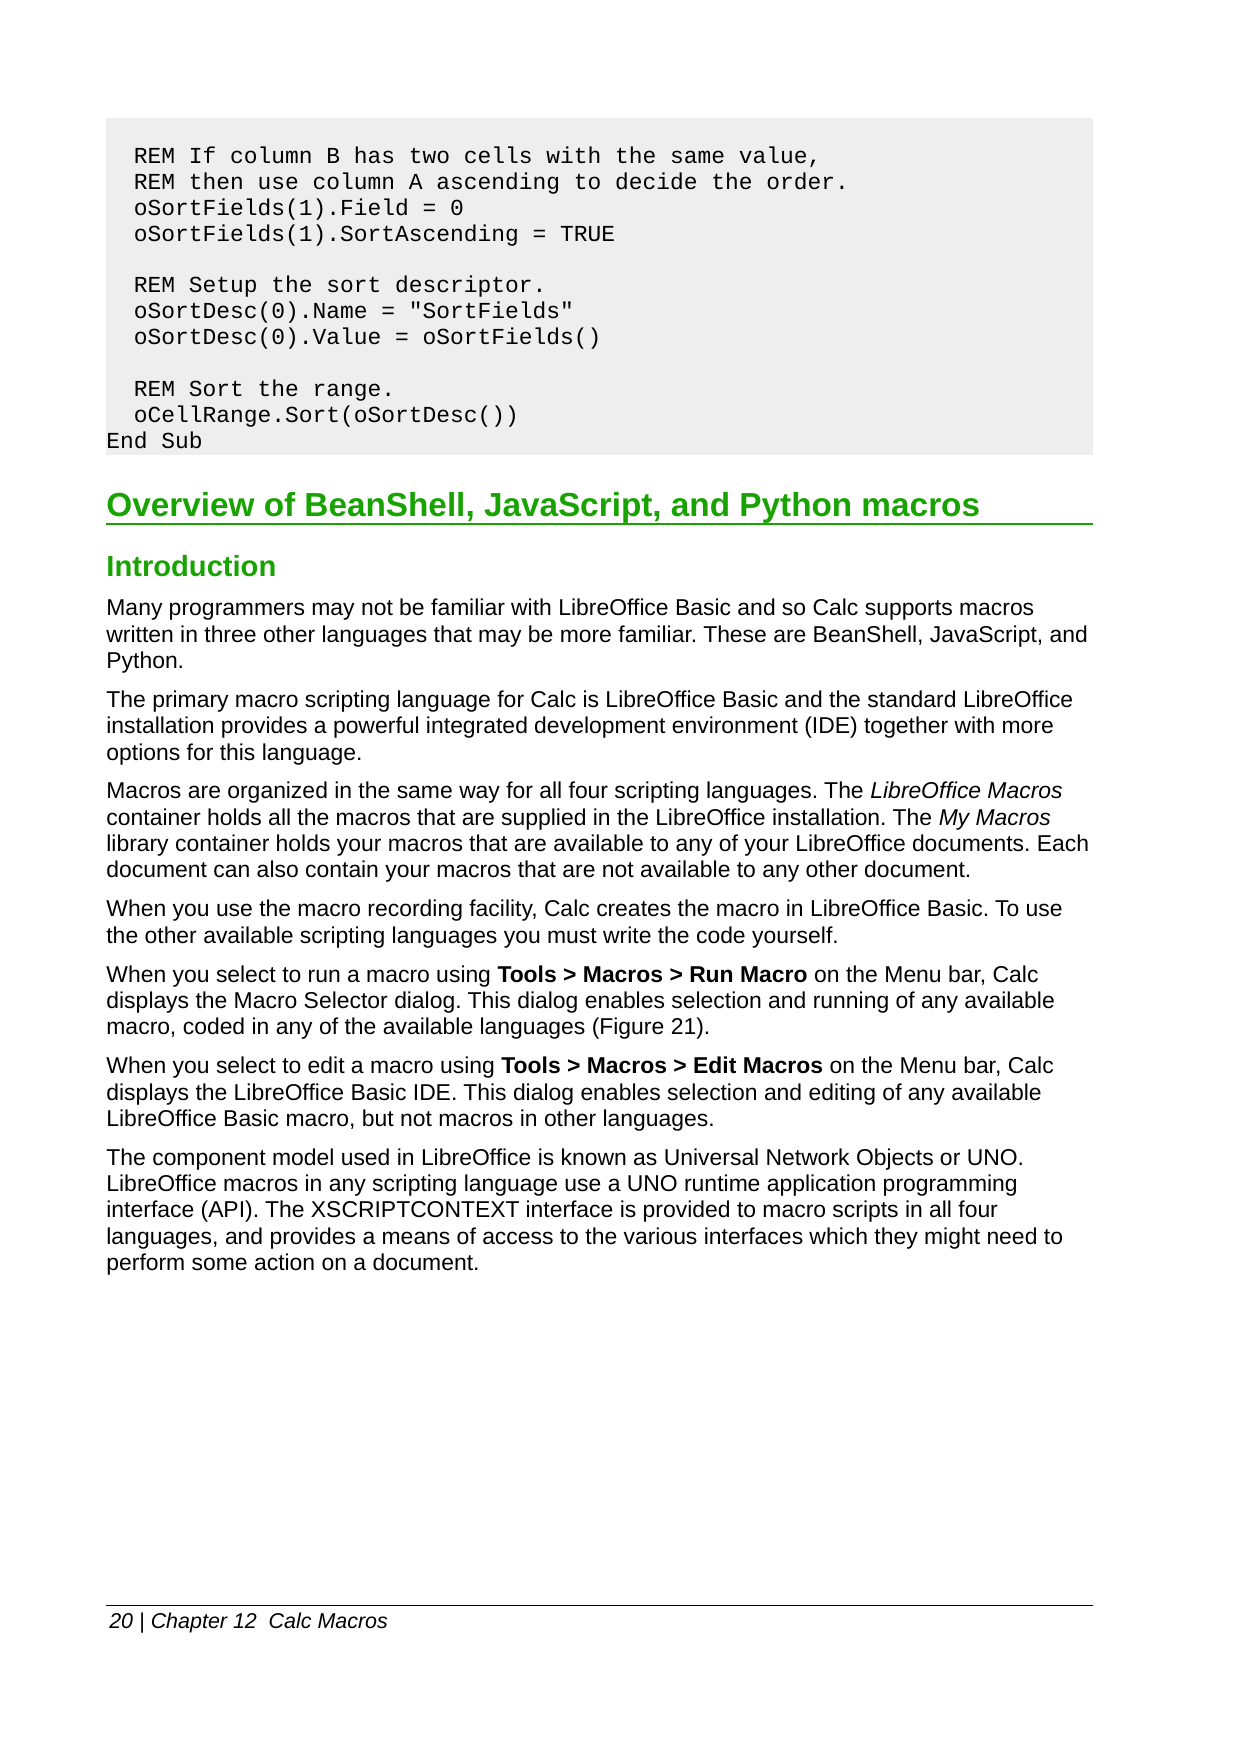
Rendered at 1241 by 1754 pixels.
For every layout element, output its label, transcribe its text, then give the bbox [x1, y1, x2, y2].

text The primary macro scripting language for Calc is LibreOffice Basic and the standard LibreOffice installation provides a powerful integrated development environment (IDE) together with more options for this language. [106, 686, 1093, 765]
text When you select to run a macro using Tools > Macros > Run Macro on the Menu bar, Calc displays the Macro Selector dialog. This dialog enables selection and running of any available macro, coded in any of the available languages (Figure 21). [106, 961, 1093, 1039]
subtitle Introduction [106, 549, 1093, 582]
text Macros are organized in the same way for all four scripting languages. The LibreOffice Macros container holds all the macros that are supplied in the LibreOffice installation. The My Macros library container holds your macros that are available to any of your LibreOffice documents. Each document can also contain your macros that are not available to any other document. [106, 777, 1093, 883]
text The component model used in LibreOffice is known as Universal Network Objects or UNO. LibreOffice macros in any scripting language use a UNO runtime application programming interface (API). The XSCRIPTCONTEXT interface is provided to macro scripts in all four languages, and provides a means of access to the various interfaces which they might need to perform some action on a document. [106, 1144, 1093, 1275]
text When you use the macro recording facility, Calc creates the macro in LibreOffice Basic. To use the other available scripting languages you must write the code yourself. [106, 895, 1093, 948]
text Many programmers may not be familiar with LibreOffice Basic and so Calc supports macros written in three other languages that may be more familiar. These are BeanShell, JavaScript, and Python. [106, 594, 1093, 673]
subtitle Overview of BeanShell, JavaScript, and Python macros [106, 485, 1093, 523]
text When you select to edit a macro using Tools > Macros > Edit Macros on the Menu bar, Calc displays the LibreOffice Basic IDE. This dialog enables selection and editing of any available LibreOffice Basic macro, but not macros in other languages. [106, 1052, 1093, 1131]
text REM If column B has two cells with the same value, REM then use column A ascending to decide the order. oSortFields(1).Field = 0 oSortFields(1).SortAscending = TRUE REM Setup the sort descriptor. oSortDesc(0).Name = "SortFields" oSortDesc(0).Value = oSortFields() REM Sort the range. oCellRange.Sort(oSortDesc()) End Sub [106, 118, 1093, 455]
